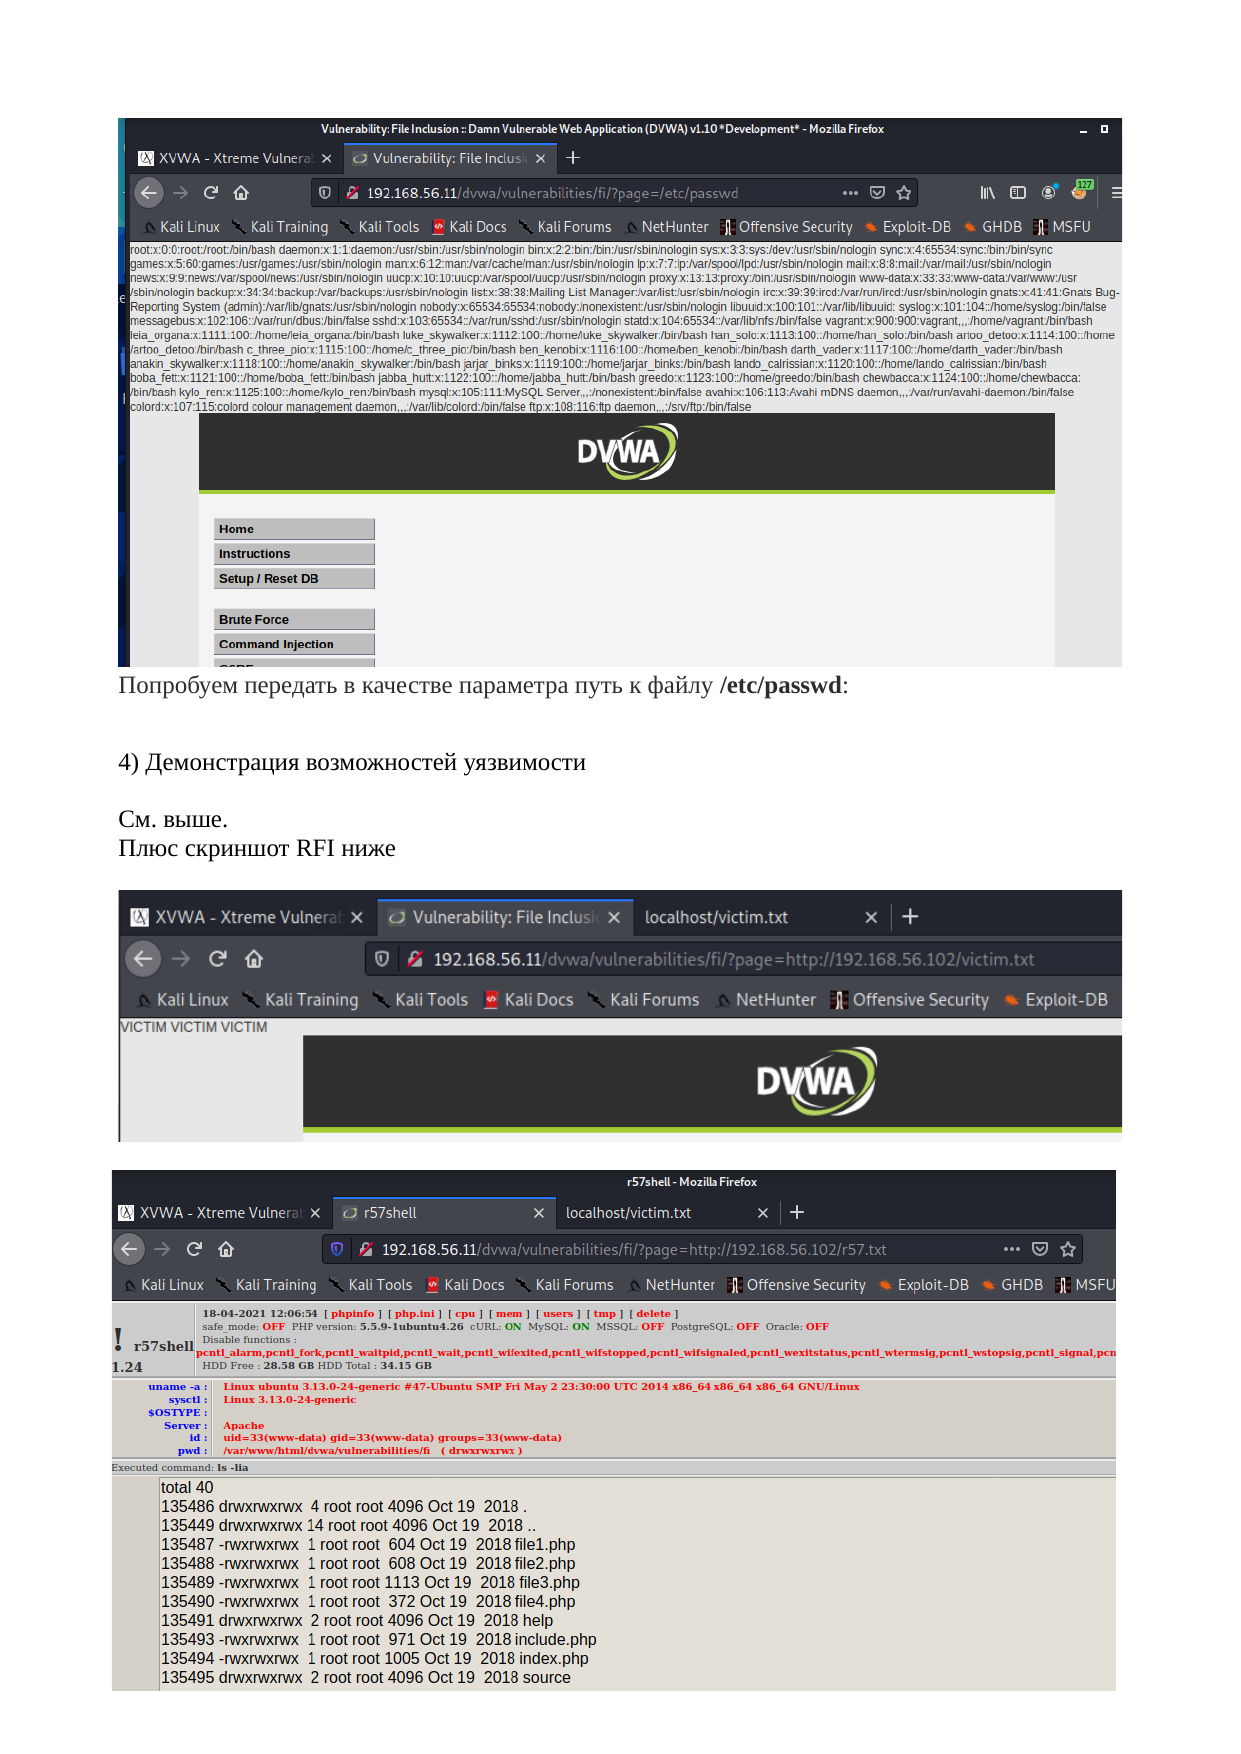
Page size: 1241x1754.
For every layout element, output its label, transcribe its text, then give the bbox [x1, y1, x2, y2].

text Плюс скриншот RFI ниже [118, 833, 1122, 862]
picture [118, 890, 1123, 1142]
text 4) Демонстрация возможностей уязвимости [118, 747, 1122, 776]
picture [118, 118, 1123, 667]
text Попробуем передать в качестве параметра путь к файлу /etc/passwd: [118, 667, 1122, 699]
text См. выше. [118, 804, 1122, 833]
picture [111, 1170, 1116, 1691]
